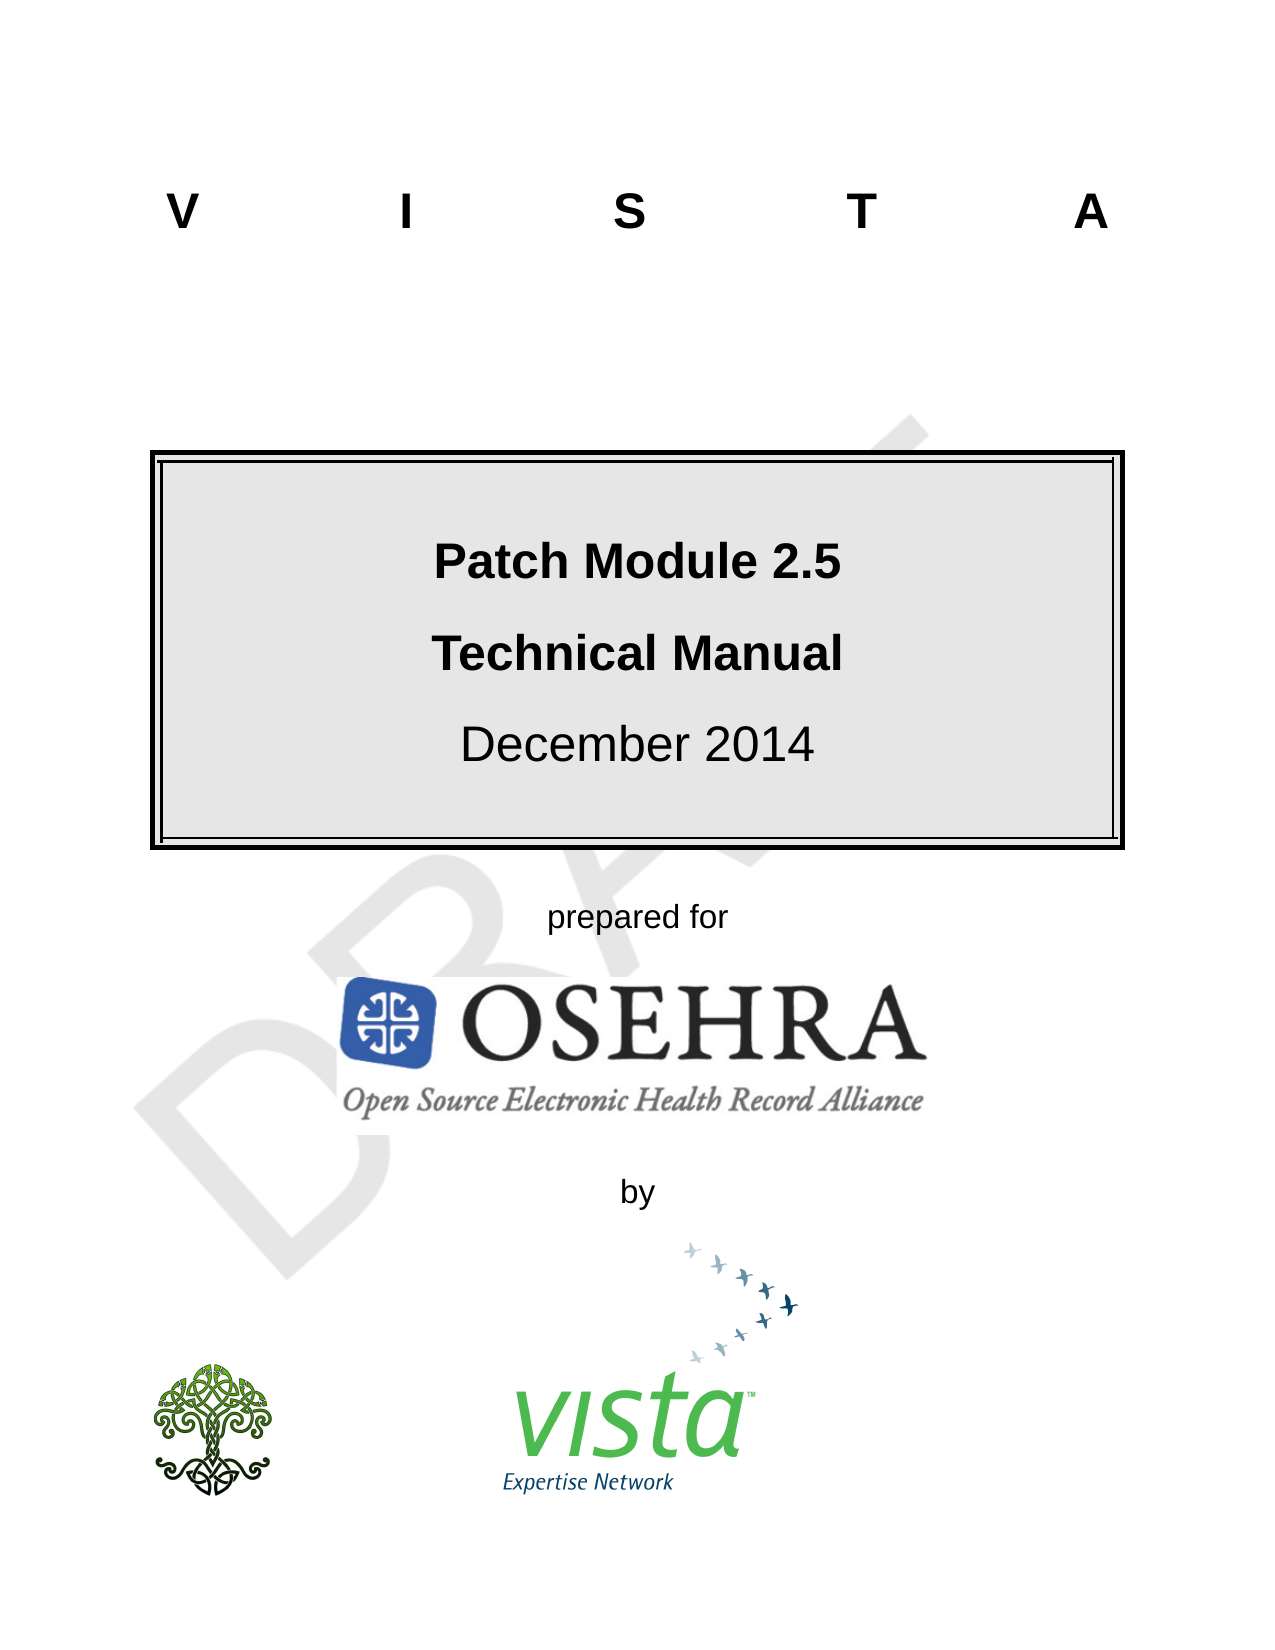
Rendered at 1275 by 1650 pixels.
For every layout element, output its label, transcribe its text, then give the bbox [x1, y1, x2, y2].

title by [150, 1150, 1125, 1217]
title prepared for [150, 875, 1125, 942]
title December 2014 [155, 633, 1120, 845]
title Technical Manual [163, 542, 1112, 633]
picture [237, 942, 1038, 1150]
title Technical Manual [1114, 542, 1120, 633]
picture [237, 850, 1038, 875]
title VISTA [150, 175, 1125, 242]
picture [153, 1364, 274, 1497]
picture [237, 1217, 1038, 1225]
title Patch Module 2.5 [155, 455, 1120, 542]
title Patch Module 2.5 [163, 463, 1112, 542]
picture [501, 1240, 801, 1496]
picture [237, 424, 1038, 450]
title Technical Manual [155, 542, 160, 633]
